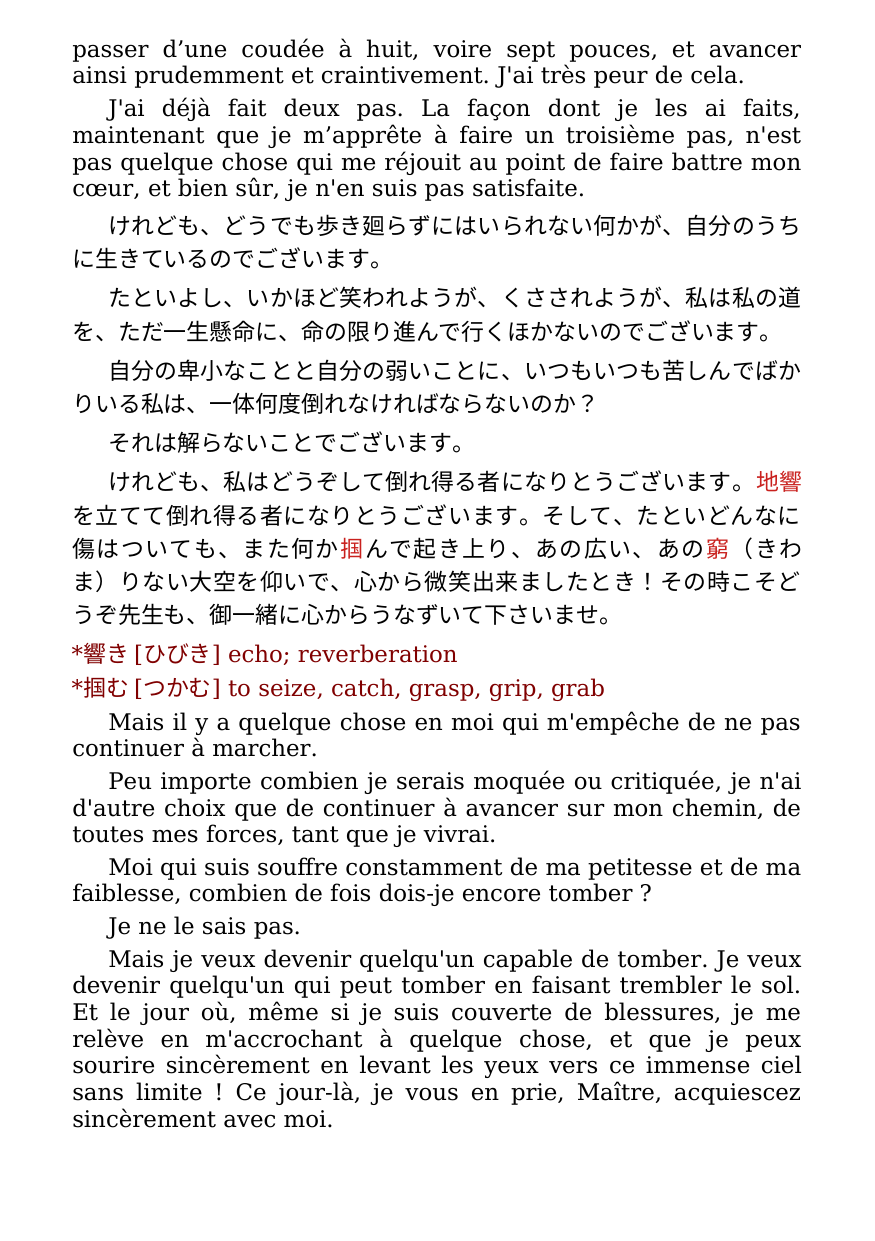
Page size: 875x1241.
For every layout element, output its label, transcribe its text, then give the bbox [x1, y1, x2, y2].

text *響き [ひびき] echo; reverberation [71, 636, 803, 669]
text けれども、どうでも歩き廻らずにはいられない何かが、自分のうちに生きているのでございます。 [72, 208, 802, 274]
text Je ne le sais pas. [72, 913, 802, 940]
text Mais je veux devenir quelqu'un capable de tomber. Je veux devenir quelqu'un qui peut tomber en faisant trembler le sol. Et le jour où, même si je suis couverte de blessures, je me relève en m'accrochant à quelque chose, et que je peux sourire sincèrement en levant les yeux vers ce immense ciel sans limite ! Ce jour-là, je vous en prie, Maître, acquiescez sincèrement avec moi. [72, 946, 802, 1132]
text Peu importe combien je serais moquée ou critiquée, je n'ai d'autre choix que de continuer à avancer sur mon chemin, de toutes mes forces, tant que je vivrai. [72, 768, 802, 848]
text Moi qui suis souffre constamment de ma petitesse et de ma faiblesse, combien de fois dois-je encore tomber ? [72, 854, 802, 907]
text たといよし、いかほど笑われようが、くさされようが、私は私の道を、ただ一生懸命に、命の限り進んで行くほかないのでございます。 [72, 280, 802, 347]
text *掴む [つかむ] to seize, catch, grasp, grip, grab [71, 669, 803, 703]
text Mais il y a quelque chose en moi qui m'empêche de ne pas continuer à marcher. [72, 709, 802, 762]
text けれども、私はどうぞして倒れ得る者になりとうございます。地響を立てて倒れ得る者になりとうございます。そして、たといどんなに傷はついても、また何か掴んで起き上り、あの広い、あの窮（きわま）りない大空を仰いで、心から微笑出来ましたとき！その時こそどうぞ先生も、御一緒に心からうなずいて下さいませ。 [72, 464, 802, 630]
text J'ai déjà fait deux pas. La façon dont je les ai faits, maintenant que je m’apprête à faire un troisième pas, n'est pas quelque chose qui me réjouit au point de faire battre mon cœur, et bien sûr, je n'en suis pas satisfaite. [72, 95, 802, 202]
text それは解らないことでございます。 [72, 425, 802, 458]
text passer d’une coudée à huit, voire sept pouces, et avancer ainsi prudemment et craintivement. J'ai très peur de cela. [72, 36, 802, 89]
text 自分の卑小なことと自分の弱いことに、いつもいつも苦しんでばかりいる私は、一体何度倒れなければならないのか？ [72, 353, 802, 419]
